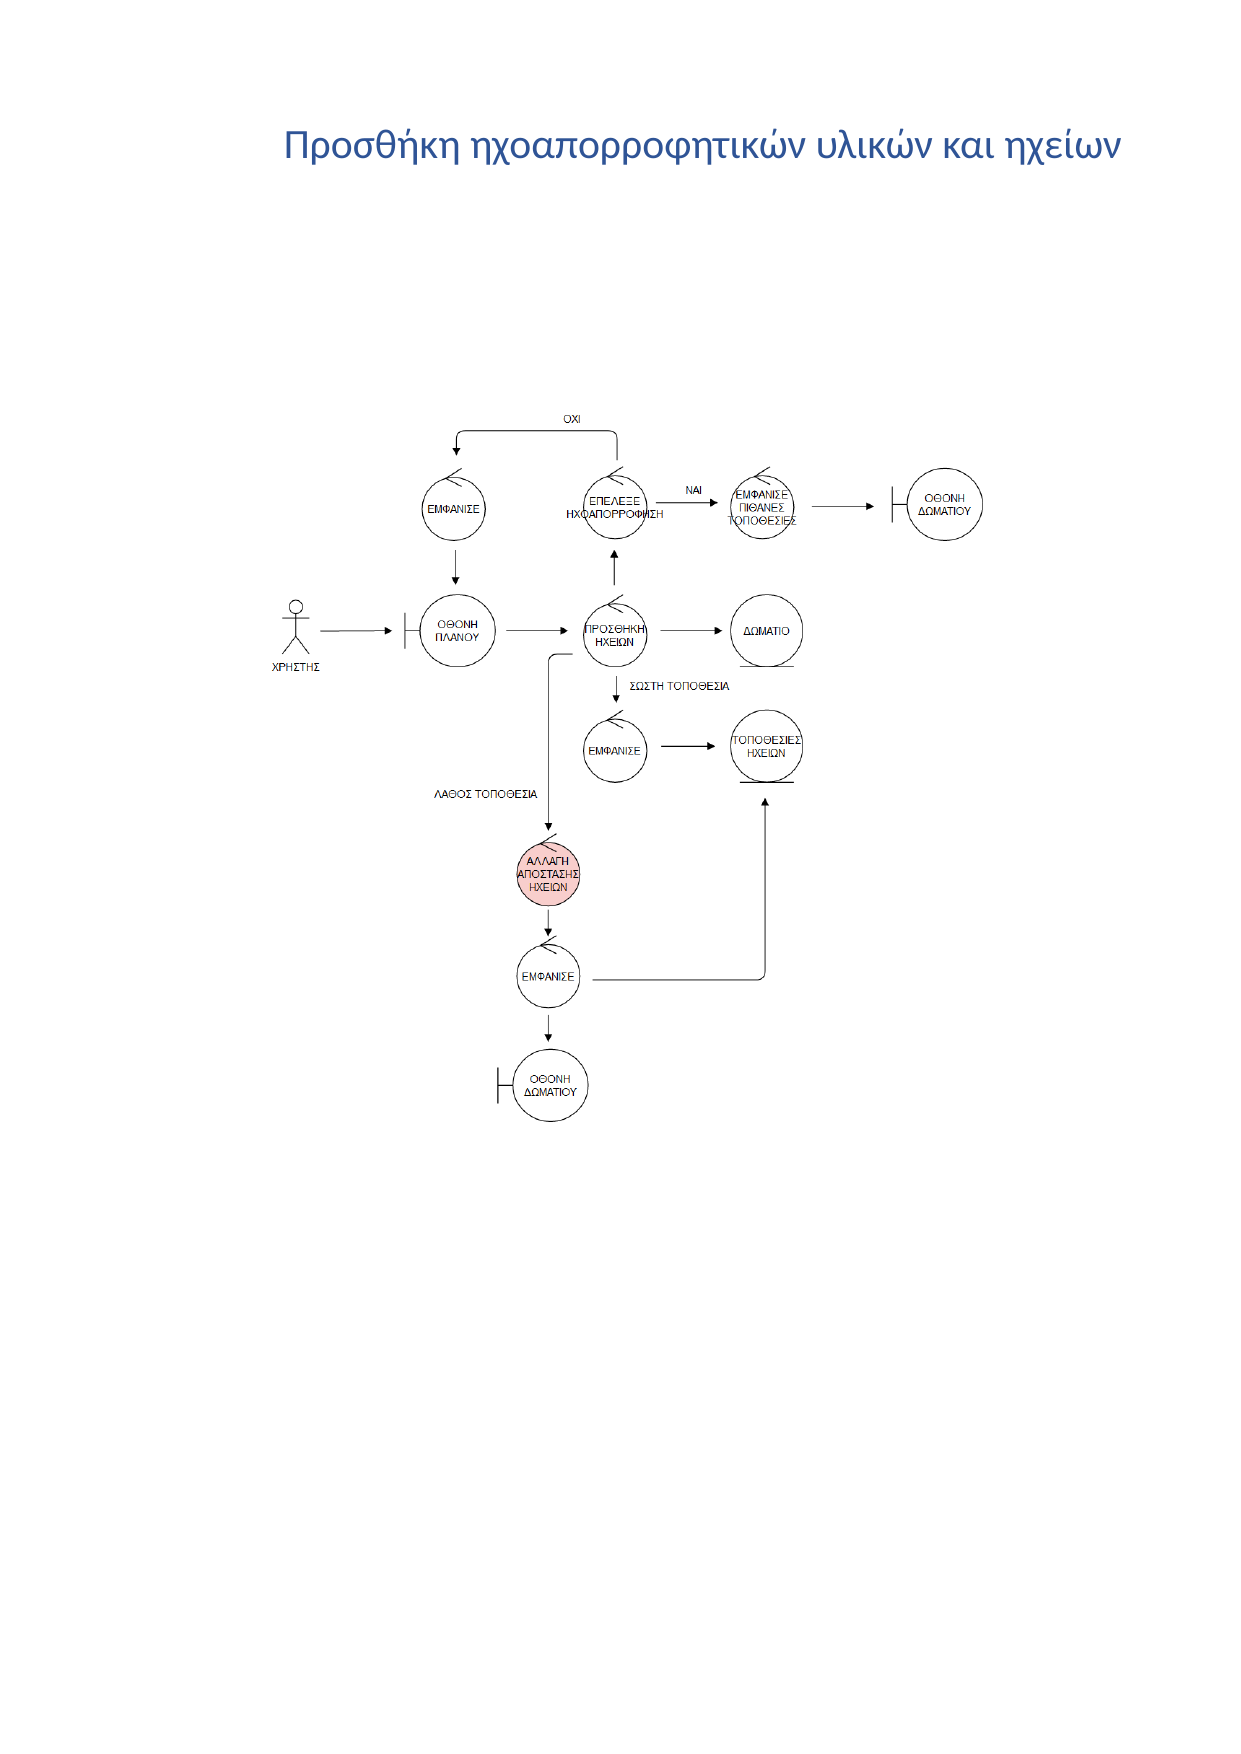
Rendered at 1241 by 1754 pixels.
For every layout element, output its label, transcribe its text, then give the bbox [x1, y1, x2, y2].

text Προσθήκη ηχοαπορροφητικών υλικών και ηχείων [118, 118, 1122, 169]
picture [207, 400, 1034, 1159]
